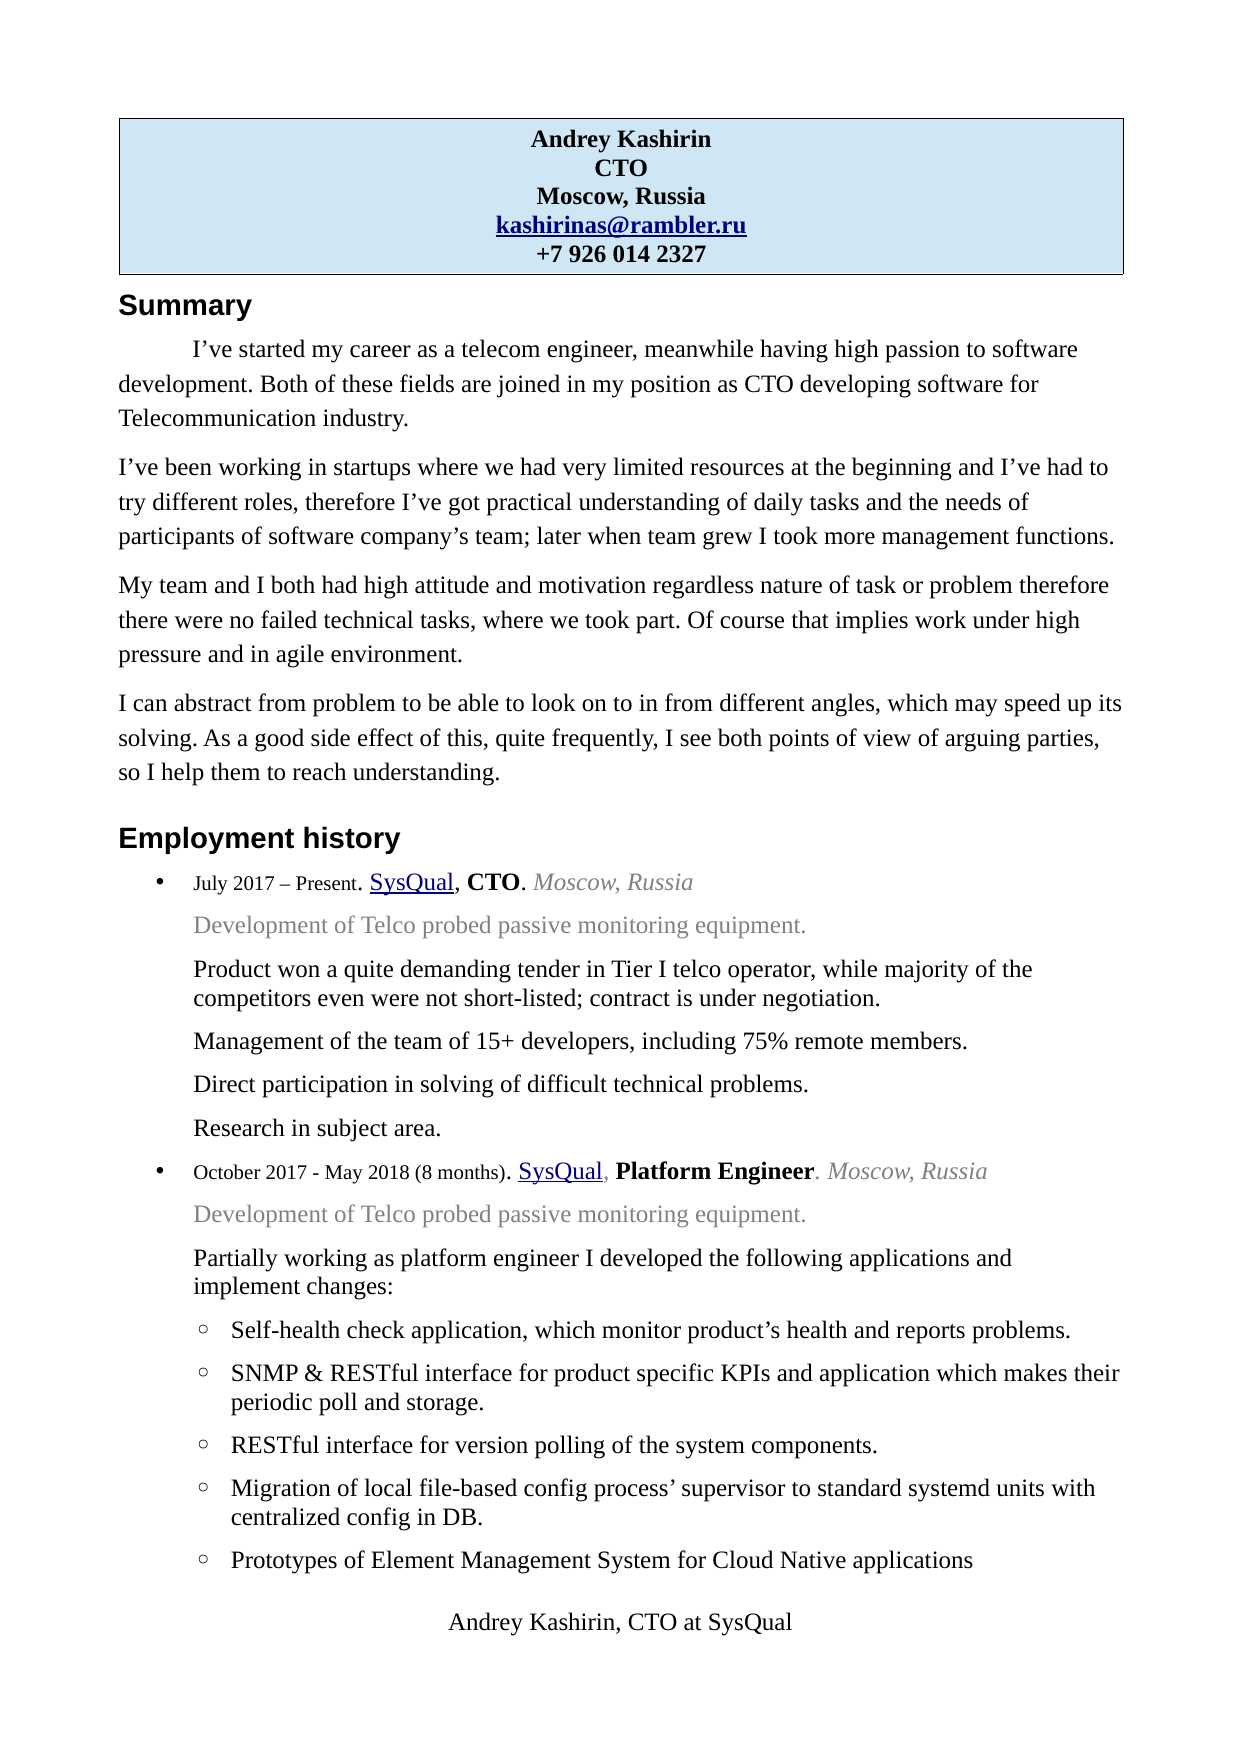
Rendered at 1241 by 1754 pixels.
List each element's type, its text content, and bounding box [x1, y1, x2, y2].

list Partially working as platform engineer I developed the following applications and implement changes: [156, 1243, 1122, 1300]
list Development of Telco probed passive monitoring equipment. [156, 1199, 1122, 1228]
list October 2017 - May 2018 (8 months). SysQual, Platform Engineer. Moscow, Russia [156, 1156, 1122, 1185]
list Product won a quite demanding tender in Tier I telco operator, while majority of the competitors even were not short-listed; contract is under negotiation. [156, 954, 1122, 1011]
list Prototypes of Element Management System for Cloud Native applications [193, 1546, 1122, 1574]
text I’ve started my career as a telecom engineer, meanwhile having high passion to software development. Both of these fields are joined in my position as CTO developing software for Telecommunication industry. [118, 334, 1122, 432]
text I’ve been working in startups where we had very limited resources at the beginning and I’ve had to try different roles, therefore I’ve got practical understanding of daily tasks and the needs of participants of software company’s team; later when team grew I took more management functions. [118, 452, 1122, 550]
text My team and I both had high attitude and motivation regardless nature of task or problem therefore there were no failed technical tasks, where we took part. Of course that implies work under high pressure and in agile environment. [118, 570, 1122, 668]
list Migration of local file-based config process’ supervisor to standard systemd units with centralized config in DB. [193, 1473, 1122, 1531]
text I can abstract from problem to be able to look on to in from different angles, which may speed up its solving. As a good side effect of this, quite frequently, I see both points of view of arguing parties, so I help them to reach understanding. [118, 688, 1122, 786]
list Direct participation in solving of difficult technical problems. [156, 1069, 1122, 1098]
list SNMP & RESTful interface for product specific KPIs and application which makes their periodic poll and storage. [193, 1358, 1122, 1416]
subtitle Employment history [118, 821, 1122, 855]
list Management of the team of 15+ developers, including 75% remote members. [156, 1026, 1122, 1055]
list RESTful interface for version polling of the system components. [193, 1430, 1122, 1459]
list Research in subject area. [156, 1113, 1122, 1141]
subtitle Summary [118, 288, 1122, 322]
list Development of Telco probed passive monitoring equipment. [156, 911, 1122, 939]
table_header Andrey Kashirin CTO Moscow, Russia kashirinas@rambler.ru +7 926 014 2327 [120, 119, 1123, 273]
list Self-health check application, which monitor product’s health and reports problems. [193, 1315, 1122, 1343]
list July 2017 – Present. SysQual, CTO. Moscow, Russia [156, 867, 1122, 896]
